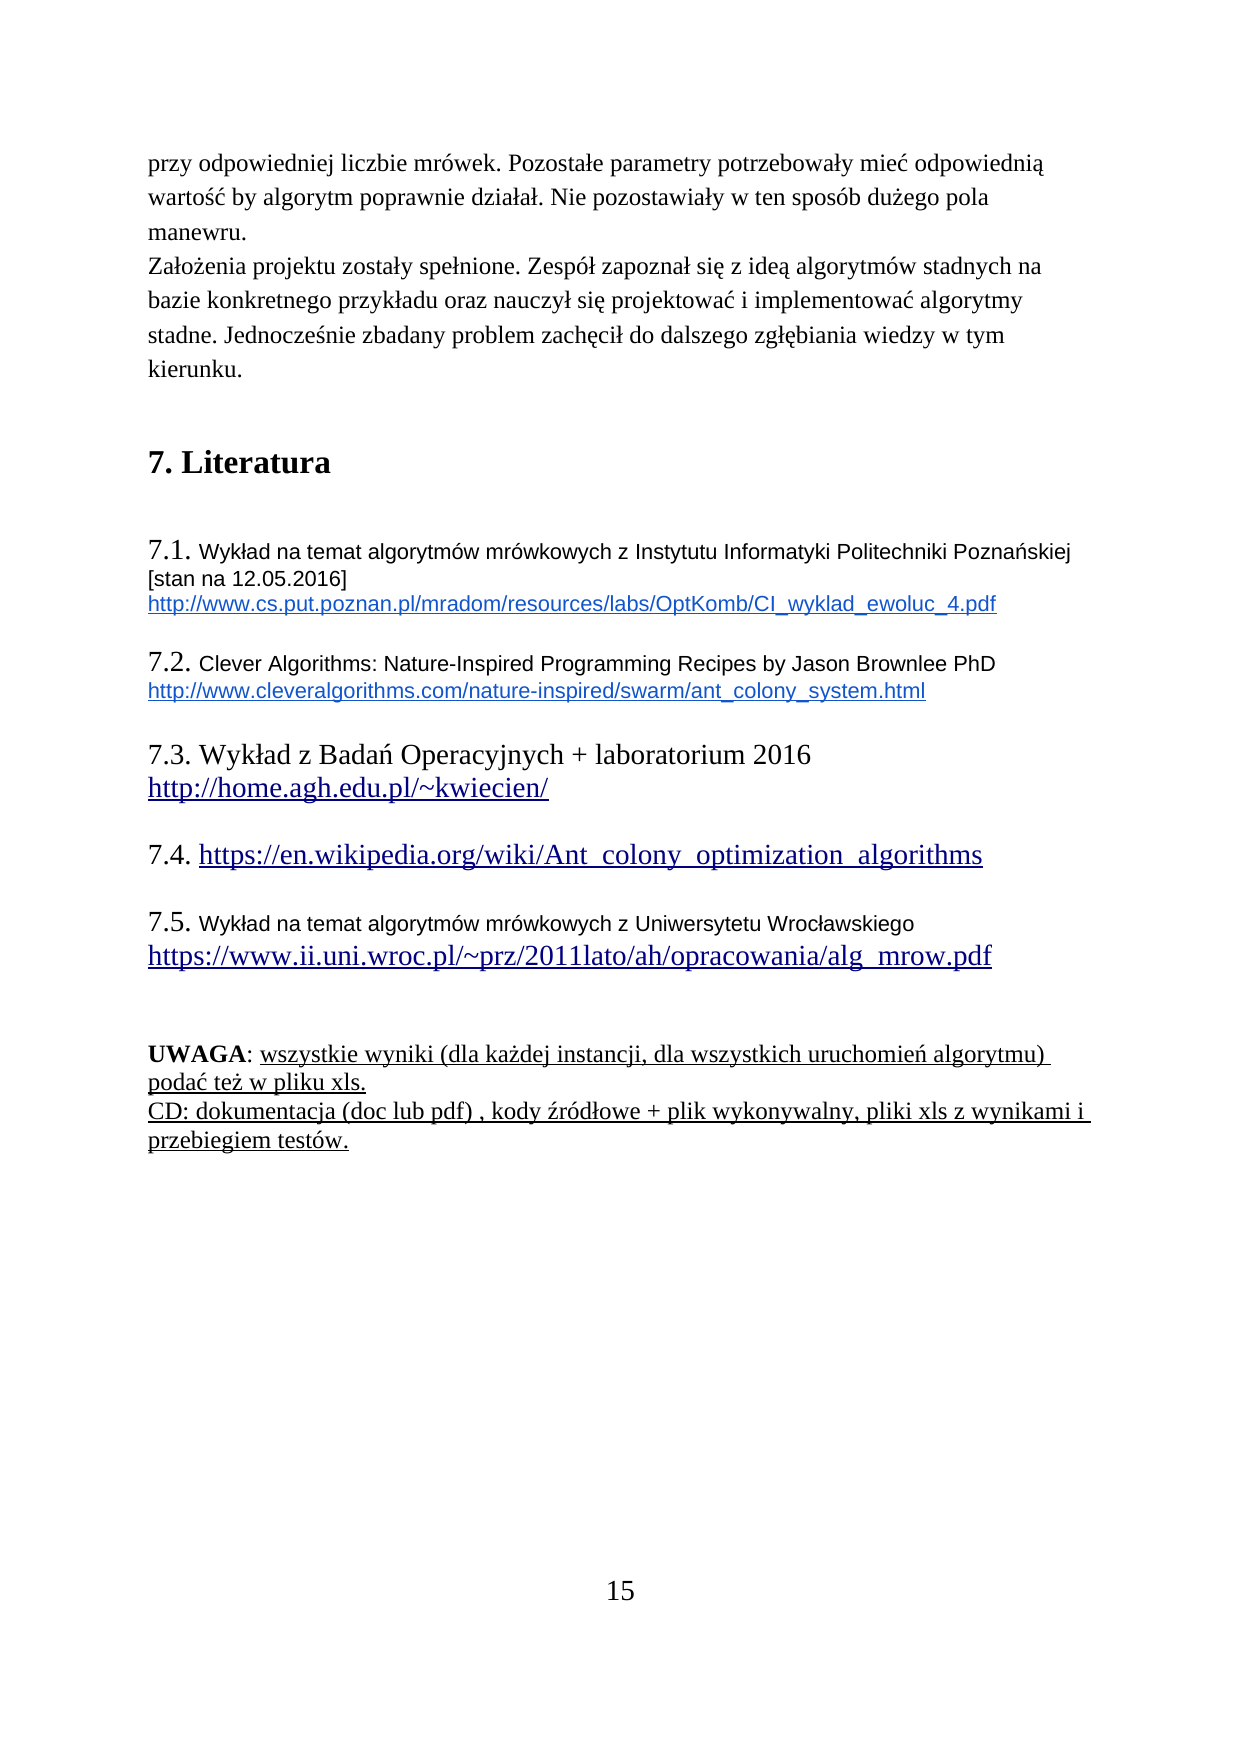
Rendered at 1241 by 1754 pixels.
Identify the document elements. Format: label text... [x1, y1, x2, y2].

text 7.5. Wykład na temat algorytmów mrówkowych z Uniwersytetu Wrocławskiego https://www.ii.uni.wroc.pl/~prz/2011lato/ah/opracowania/alg_mrow.pdf [148, 904, 1093, 972]
text 7.2. Clever Algorithms: Nature-Inspired Programming Recipes by Jason Brownlee PhD http://www.cleveralgorithms.com/nature-inspired/swarm/ant_colony_system.html [148, 644, 1093, 703]
text Założenia projektu zostały spełnione. Zespół zapoznał się z ideą algorytmów stadnych na bazie konkretnego przykładu oraz nauczył się projektować i implementować algorytmy stadne. Jednocześnie zbadany problem zachęcił do dalszego zgłębiania wiedzy w tym kierunku. [148, 251, 1093, 383]
text 7.3. Wykład z Badań Operacyjnych + laboratorium 2016 http://home.agh.edu.pl/~kwiecien/ [148, 737, 1093, 804]
subtitle 7. Literatura [148, 443, 1093, 481]
text 7.1. Wykład na temat algorytmów mrówkowych z Instytutu Informatyki Politechniki Poznańskiej [stan na 12.05.2016] http://www.cs.put.poznan.pl/mradom/resources/labs/OptKomb/CI_wyklad_ewoluc_4.pdf [148, 532, 1093, 616]
text CD: dokumentacja (doc lub pdf) , kody źródłowe + plik wykonywalny, pliki xls z wynikami i przebiegiem testów. [148, 1096, 1093, 1154]
text 7.4. https://en.wikipedia.org/wiki/Ant_colony_optimization_algorithms [148, 837, 1093, 871]
text UWAGA: wszystkie wyniki (dla każdej instancji, dla wszystkich uruchomień algorytmu) podać też w pliku xls. [148, 1039, 1093, 1096]
text przy odpowiedniej liczbie mrówek. Pozostałe parametry potrzebowały mieć odpowiednią wartość by algorytm poprawnie działał. Nie pozostawiały w ten sposób dużego pola manewru. [148, 148, 1093, 245]
